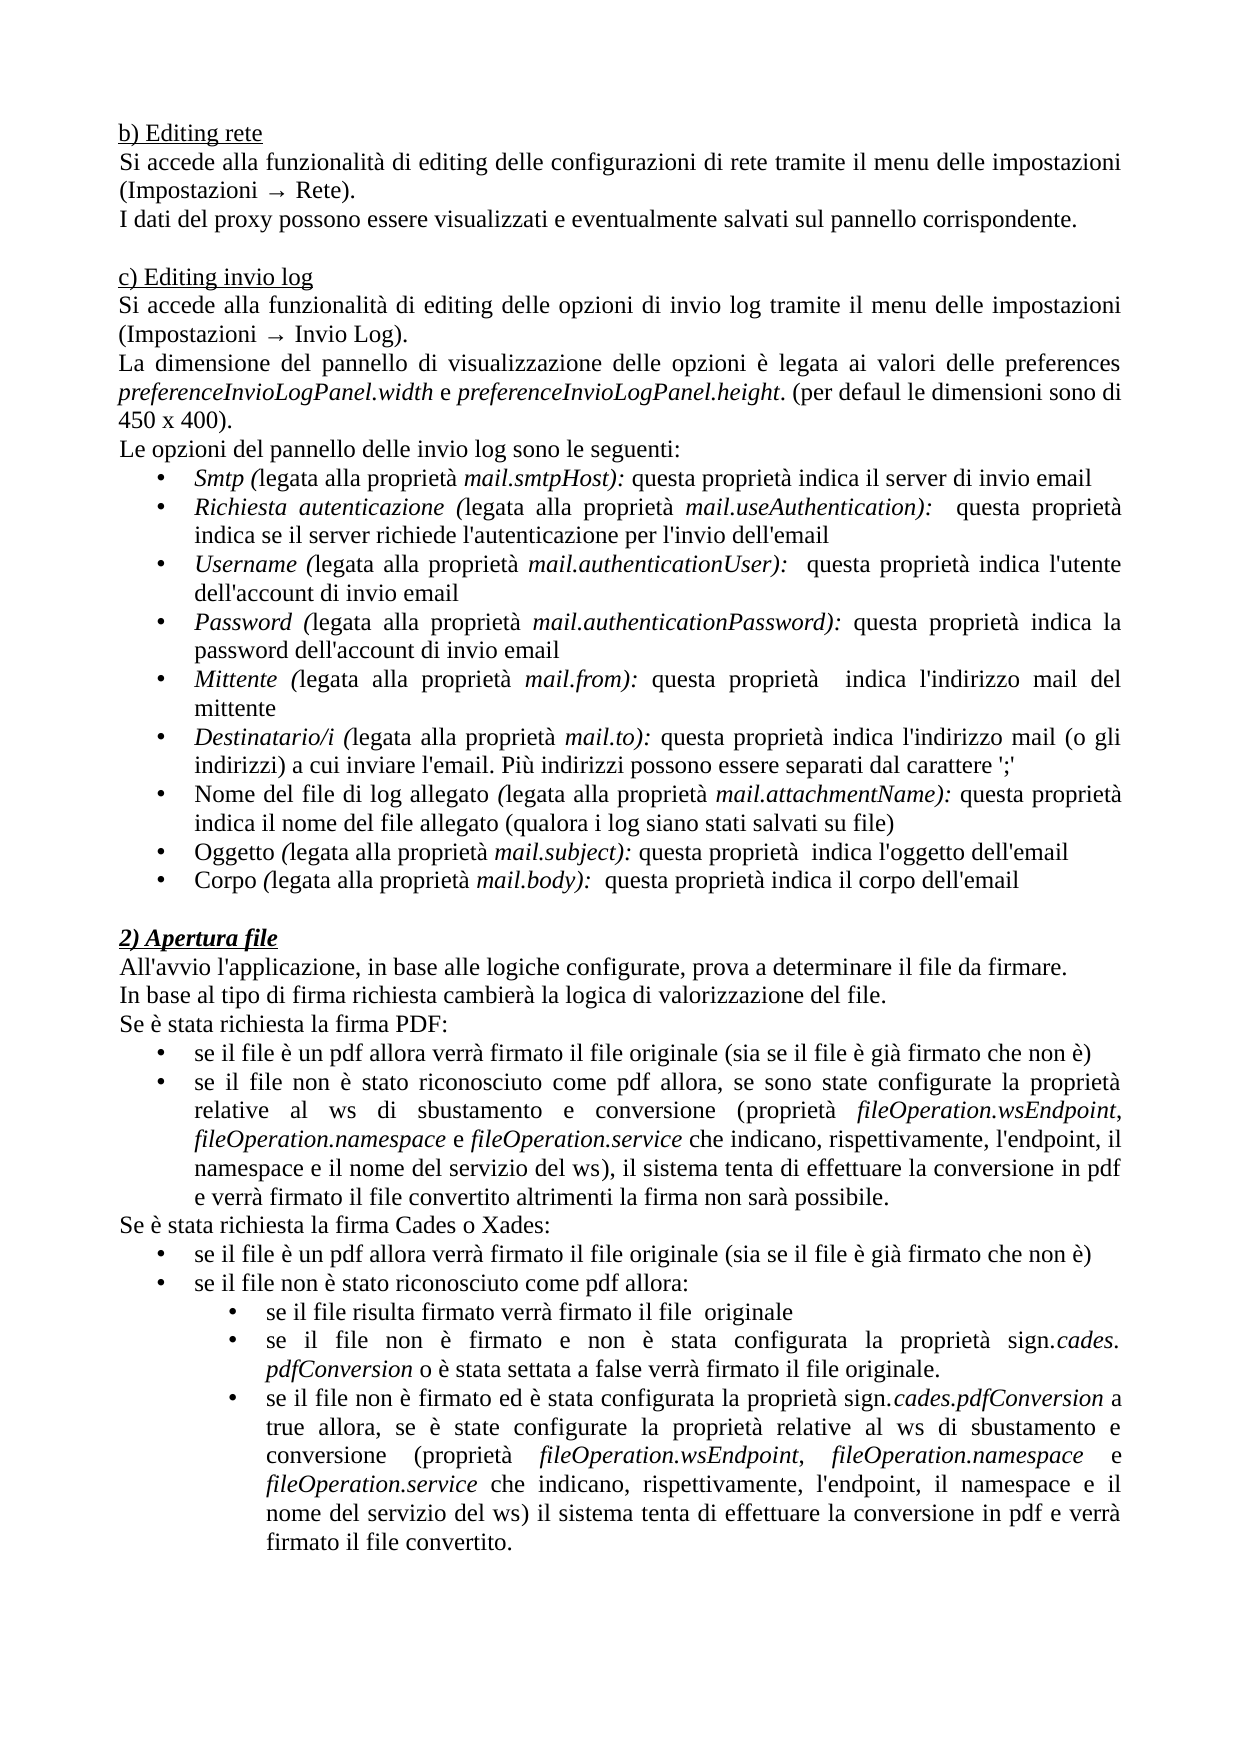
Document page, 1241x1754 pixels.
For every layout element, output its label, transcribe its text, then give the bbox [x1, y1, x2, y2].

list Mittente (legata alla proprietà mail.from): questa proprietà indica l'indirizzo mail del mittente [157, 664, 1122, 722]
list se il file non è stato riconosciuto come pdf allora, se sono state configurate la proprietà relative al ws di sbustamento e conversione (proprietà fileOperation.wsEndpoint, fileOperation.namespace e fileOperation.service che indicano, rispettivamente, l'endpoint, il namespace e il nome del servizio del ws), il sistema tenta di effettuare la conversione in pdf e verrà firmato il file convertito altrimenti la firma non sarà possibile. [157, 1067, 1122, 1211]
list Destinatario/i (legata alla proprietà mail.to): questa proprietà indica l'indirizzo mail (o gli indirizzi) a cui inviare l'email. Più indirizzi possono essere separati dal carattere ';' [157, 722, 1122, 779]
list Nome del file di log allegato (legata alla proprietà mail.attachmentName): questa proprietà indica il nome del file allegato (qualora i log siano stati salvati su file) [157, 779, 1122, 837]
list Username (legata alla proprietà mail.authenticationUser): questa proprietà indica l'utente dell'account di invio email [157, 549, 1122, 607]
list se il file non è firmato ed è stata configurata la proprietà sign.cades.pdfConversion a true allora, se è state configurate la proprietà relative al ws di sbustamento e conversione (proprietà fileOperation.wsEndpoint, fileOperation.namespace e fileOperation.service che indicano, rispettivamente, l'endpoint, il namespace e il nome del servizio del ws) il sistema tenta di effettuare la conversione in pdf e verrà firmato il file convertito. [228, 1383, 1122, 1556]
text Si accede alla funzionalità di editing delle opzioni di invio log tramite il menu delle impostazioni (Impostazioni → Invio Log). [118, 291, 1122, 348]
list Se è stata richiesta la firma PDF: [119, 1009, 1122, 1038]
list se il file non è firmato e non è stata configurata la proprietà sign.cades. pdfConversion o è stata settata a false verrà firmato il file originale. [228, 1326, 1122, 1383]
text Si accede alla funzionalità di editing delle configurazioni di rete tramite il menu delle impostazioni (Impostazioni → Rete). [119, 147, 1122, 204]
list se il file non è stato riconosciuto come pdf allora: [157, 1268, 1122, 1297]
list All'avvio l'applicazione, in base alle logiche configurate, prova a determinare il file da firmare. [119, 952, 1122, 981]
text La dimensione del pannello di visualizzazione delle opzioni è legata ai valori delle preferences preferenceInvioLogPanel.width e preferenceInvioLogPanel.height. (per defaul le dimensioni sono di 450 x 400). [118, 348, 1122, 434]
list Oggetto (legata alla proprietà mail.subject): questa proprietà indica l'oggetto dell'email [157, 837, 1122, 866]
list se il file è un pdf allora verrà firmato il file originale (sia se il file è già firmato che non è) [157, 1038, 1122, 1067]
text Se è stata richiesta la firma Cades o Xades: [119, 1211, 1122, 1239]
text b) Editing rete [118, 118, 1122, 147]
text Le opzioni del pannello delle invio log sono le seguenti: [119, 434, 1122, 463]
list In base al tipo di firma richiesta cambierà la logica di valorizzazione del file. [119, 981, 1122, 1009]
text c) Editing invio log [118, 262, 1122, 291]
list Password (legata alla proprietà mail.authenticationPassword): questa proprietà indica la password dell'account di invio email [157, 607, 1122, 664]
list 2) Apertura file [119, 923, 1122, 952]
list se il file è un pdf allora verrà firmato il file originale (sia se il file è già firmato che non è) [157, 1239, 1122, 1268]
list Smtp (legata alla proprietà mail.smtpHost): questa proprietà indica il server di invio email [157, 463, 1122, 492]
list Corpo (legata alla proprietà mail.body): questa proprietà indica il corpo dell'email [157, 866, 1122, 894]
list se il file risulta firmato verrà firmato il file originale [228, 1297, 1122, 1326]
text I dati del proxy possono essere visualizzati e eventualmente salvati sul pannello corrispondente. [119, 204, 1122, 233]
list Richiesta autenticazione (legata alla proprietà mail.useAuthentication): questa proprietà indica se il server richiede l'autenticazione per l'invio dell'email [157, 492, 1122, 549]
